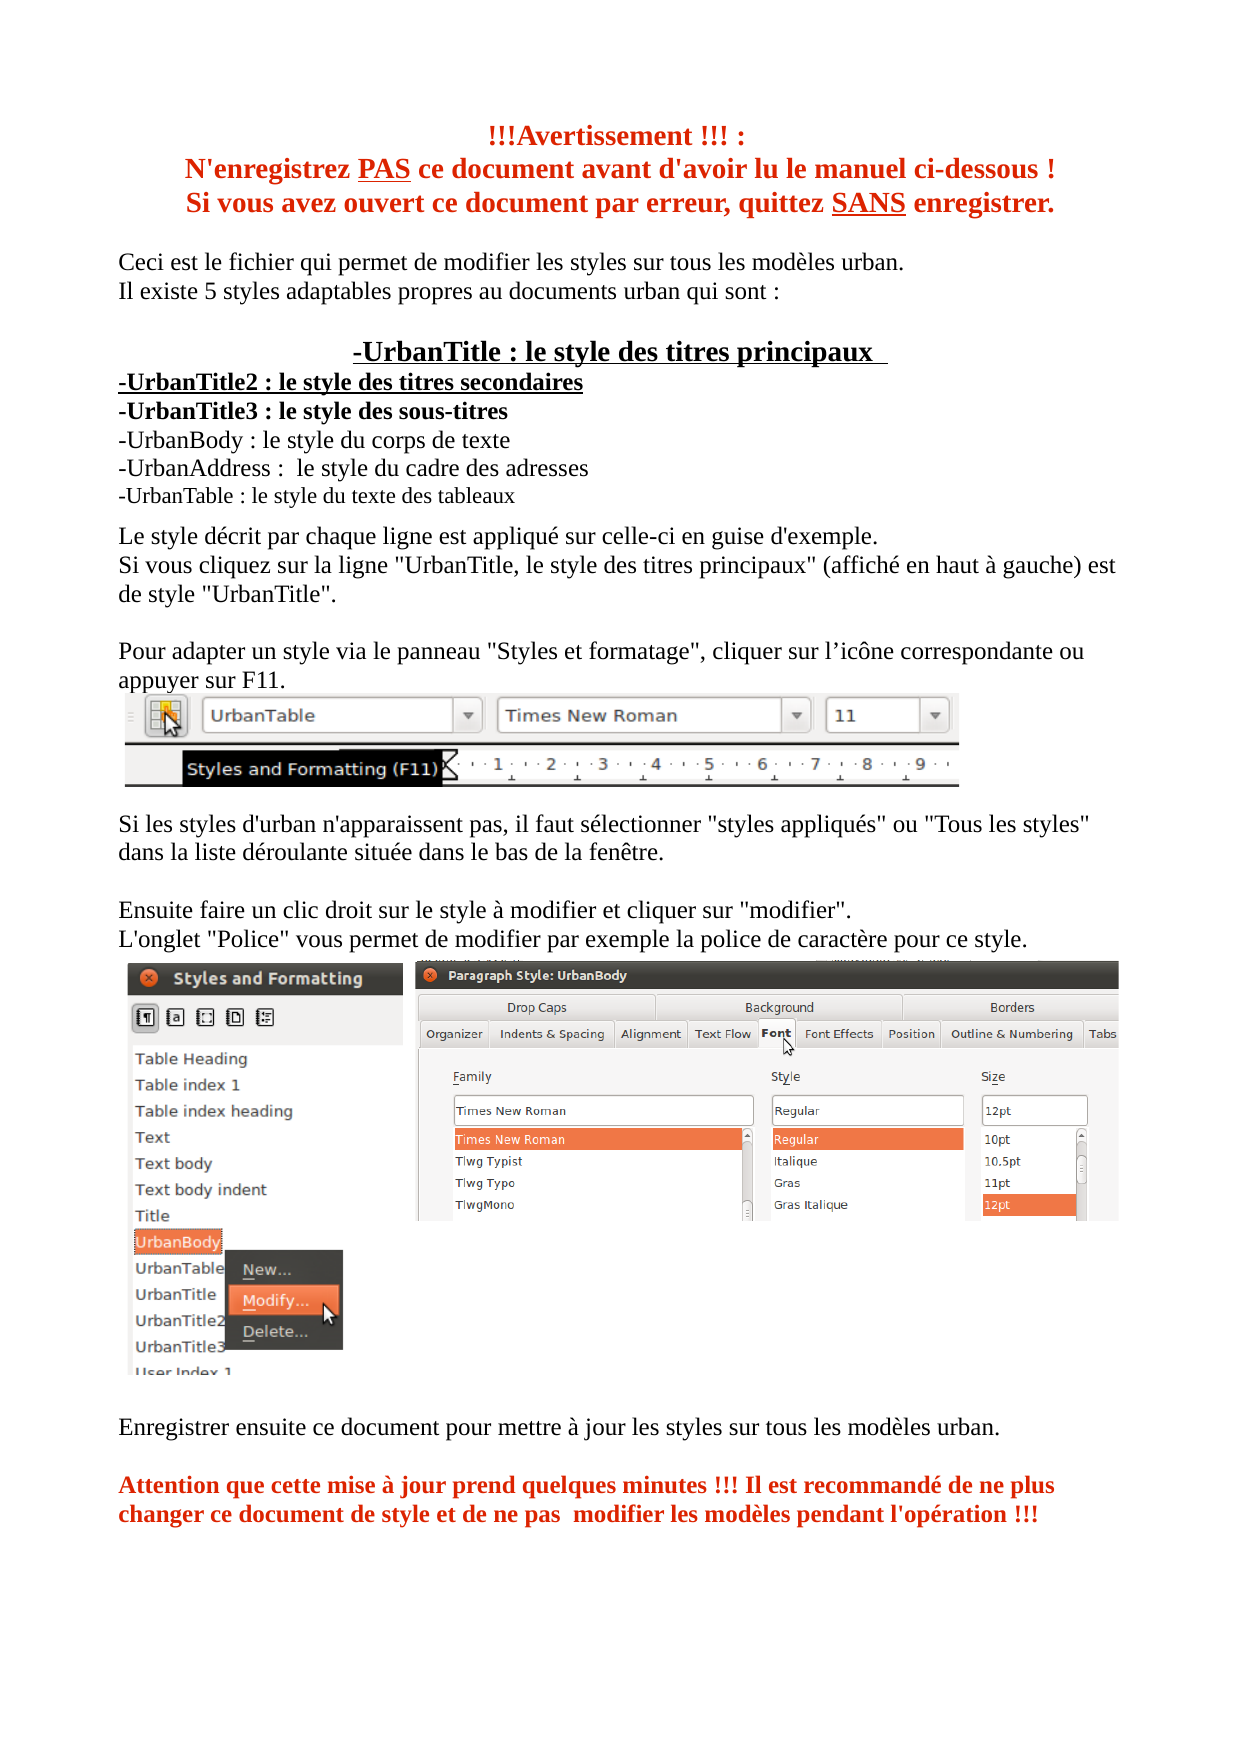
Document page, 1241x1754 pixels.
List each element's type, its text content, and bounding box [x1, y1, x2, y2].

text Si vous avez ouvert ce document par erreur, quittez SANS enregistrer. [118, 185, 1122, 219]
text Pour adapter un style via le panneau "Styles et formatage", cliquer sur l’icône correspondante ou appuyer sur F11. [118, 636, 1122, 694]
text L'onglet "Police" vous permet de modifier par exemple la police de caractère pour ce style. [118, 924, 1122, 952]
text Si vous cliquez sur la ligne "UrbanTitle, le style des titres principaux" (affiché en haut à gauche) est de style "UrbanTitle". [118, 550, 1122, 607]
text -UrbanTable : le style du texte des tableaux [118, 482, 1122, 509]
text Ceci est le fichier qui permet de modifier les styles sur tous les modèles urban. [118, 247, 1122, 276]
text Attention que cette mise à jour prend quelques minutes !!! Il est recommandé de ne plus changer ce document de style et de ne pas modifier les modèles pendant l'opération !!! [118, 1470, 1122, 1527]
title -UrbanTitle : le style des titres principaux [118, 334, 1122, 367]
text Enregistrer ensuite ce document pour mettre à jour les styles sur tous les modèles urban. [118, 1412, 1122, 1441]
text Ensuite faire un clic droit sur le style à modifier et cliquer sur "modifier". [118, 895, 1122, 924]
picture [415, 960, 1119, 1221]
text N'enregistrez PAS ce document avant d'avoir lu le manuel ci-dessous ! [118, 152, 1122, 185]
text -UrbanBody : le style du corps de texte [118, 425, 1122, 453]
text Il existe 5 styles adaptables propres au documents urban qui sont : [118, 276, 1122, 305]
text Si les styles d'urban n'apparaissent pas, il faut sélectionner "styles appliqués" ou "Tous les styles" dans la liste déroulante située dans le bas de la fenêtre. [118, 809, 1122, 866]
text Le style décrit par chaque ligne est appliqué sur celle-ci en guise d'exemple. [118, 521, 1122, 550]
picture [124, 693, 960, 787]
text -UrbanAddress : le style du cadre des adresses [118, 453, 1122, 482]
text !!!Avertissement !!! : [118, 118, 1122, 152]
title -UrbanTitle2 : le style des titres secondaires [118, 367, 1122, 396]
title -UrbanTitle3 : le style des sous-titres [118, 396, 1122, 425]
picture [127, 963, 403, 1375]
